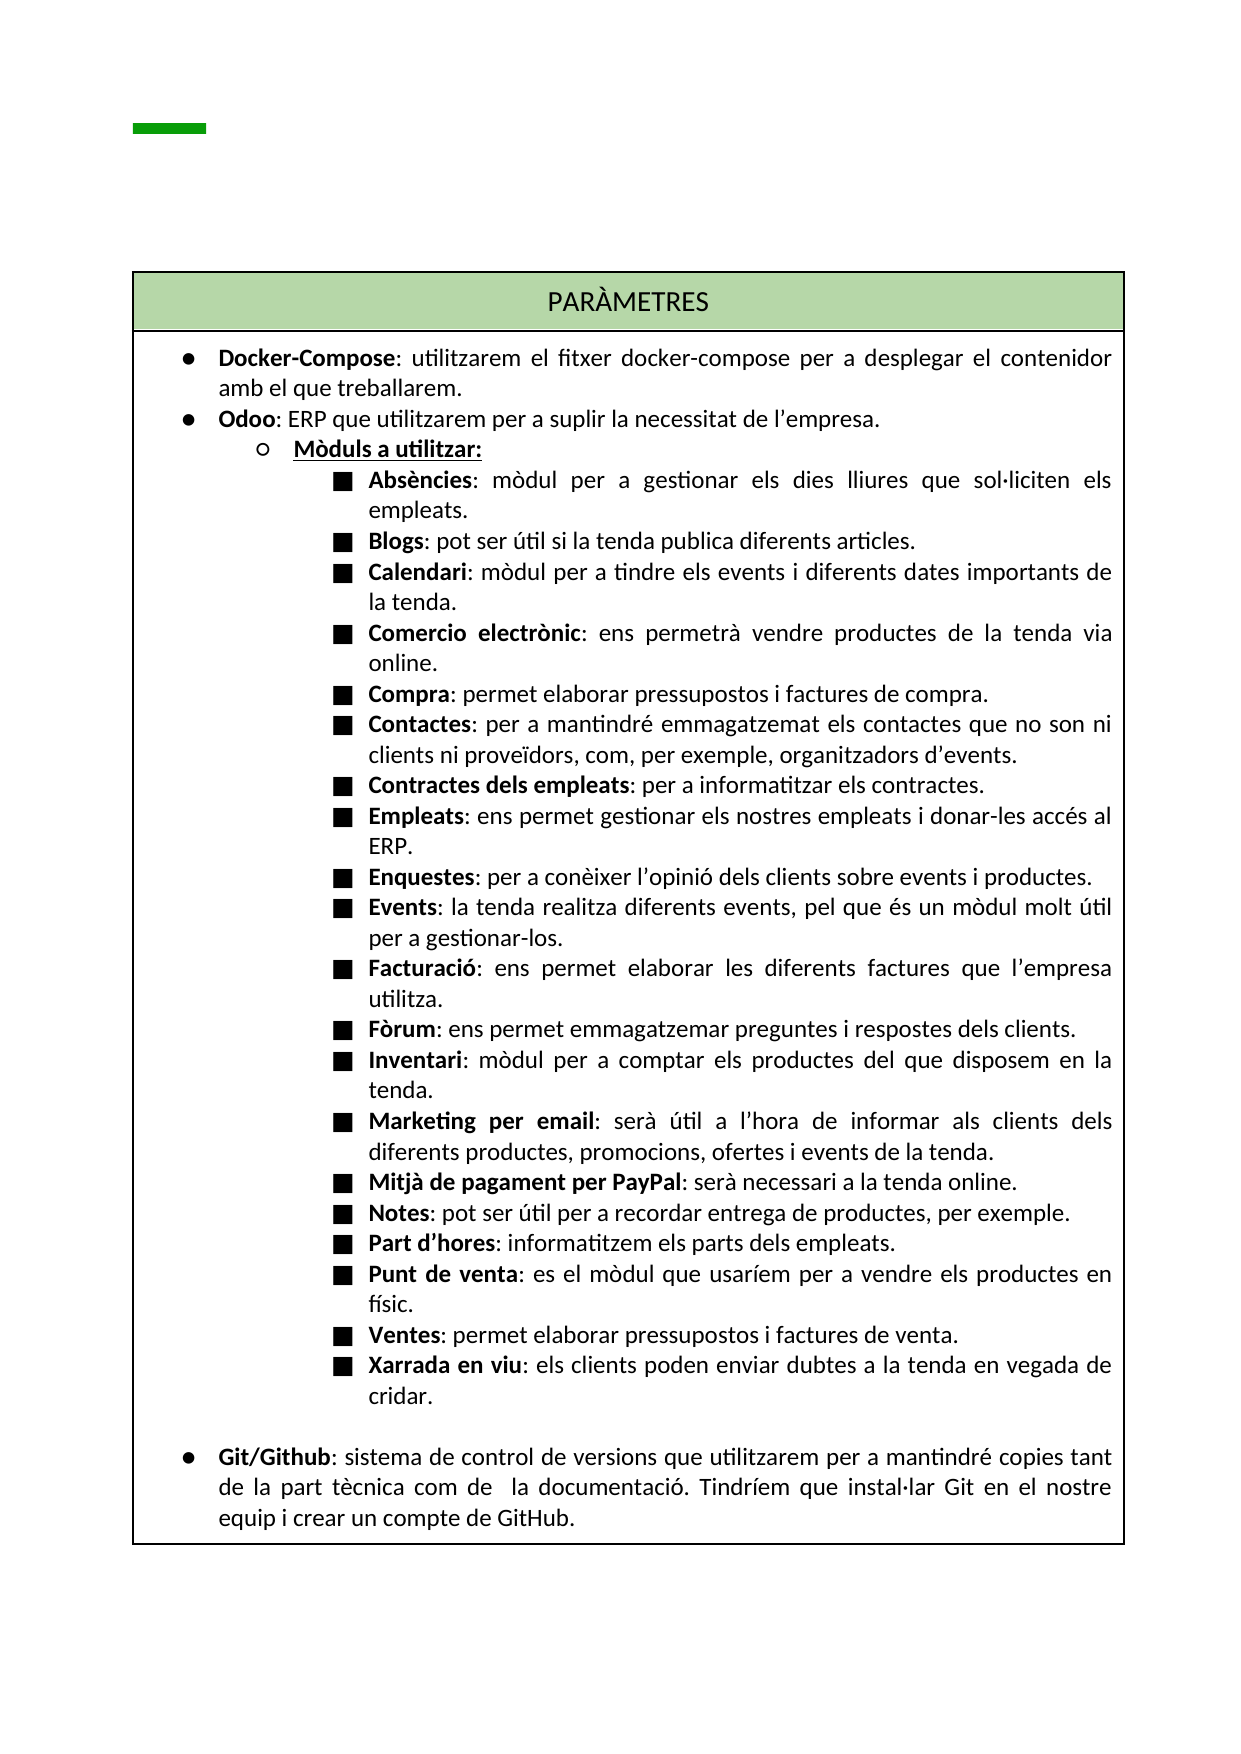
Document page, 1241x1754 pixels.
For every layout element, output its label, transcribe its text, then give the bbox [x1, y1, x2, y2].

table_header PARÀMETRES [134, 273, 1123, 329]
table_cell Docker-Compose: utilitzarem el fitxer docker-compose per a desplegar el contenidor amb el que treballarem. Odoo: ERP que utilitzarem per a suplir la necessitat de l’empresa. Mòduls a utilitzar: Absències: mòdul per a gestionar els dies lliures que sol·liciten els empleats. Blogs: pot ser útil si la tenda publica diferents articles. Calendari: mòdul per a tindre els events i diferents dates importants de la tenda. Comercio electrònic: ens permetrà vendre productes de la tenda via online. Compra: permet elaborar pressupostos i factures de compra. Contactes: per a mantindré emmagatzemat els contactes que no son ni clients ni proveïdors, com, per exemple, organitzadors d’events. Contractes dels empleats: per a informatitzar els contractes. Empleats: ens permet gestionar els nostres empleats i donar-les accés al ERP. Enquestes: per a conèixer l’opinió dels clients sobre events i productes. Events: la tenda realitza diferents events, pel que és un mòdul molt útil per a gestionar-los. Facturació: ens permet elaborar les diferents factures que l’empresa utilitza. Fòrum: ens permet emmagatzemar preguntes i respostes dels clients. Inventari: mòdul per a comptar els productes del que disposem en la tenda. Marketing per email: serà útil a l’hora de informar als clients dels diferents productes, promocions, ofertes i events de la tenda. Mitjà de pagament per PayPal: serà necessari a la tenda online. Notes: pot ser útil per a recordar entrega de productes, per exemple. Part d’hores: informatitzem els parts dels empleats. Punt de venta: es el mòdul que usaríem per a vendre els productes en físic. Ventes: permet elaborar pressupostos i factures de venta. Xarrada en viu: els clients poden enviar dubtes a la tenda en vegada de cridar. Git/Github: sistema de control de versions que utilitzarem per a mantindré copies tant de la part tècnica com de la documentació. Tindríem que instal·lar Git en el nostre equip i crear un compte de GitHub. [134, 332, 1123, 1543]
